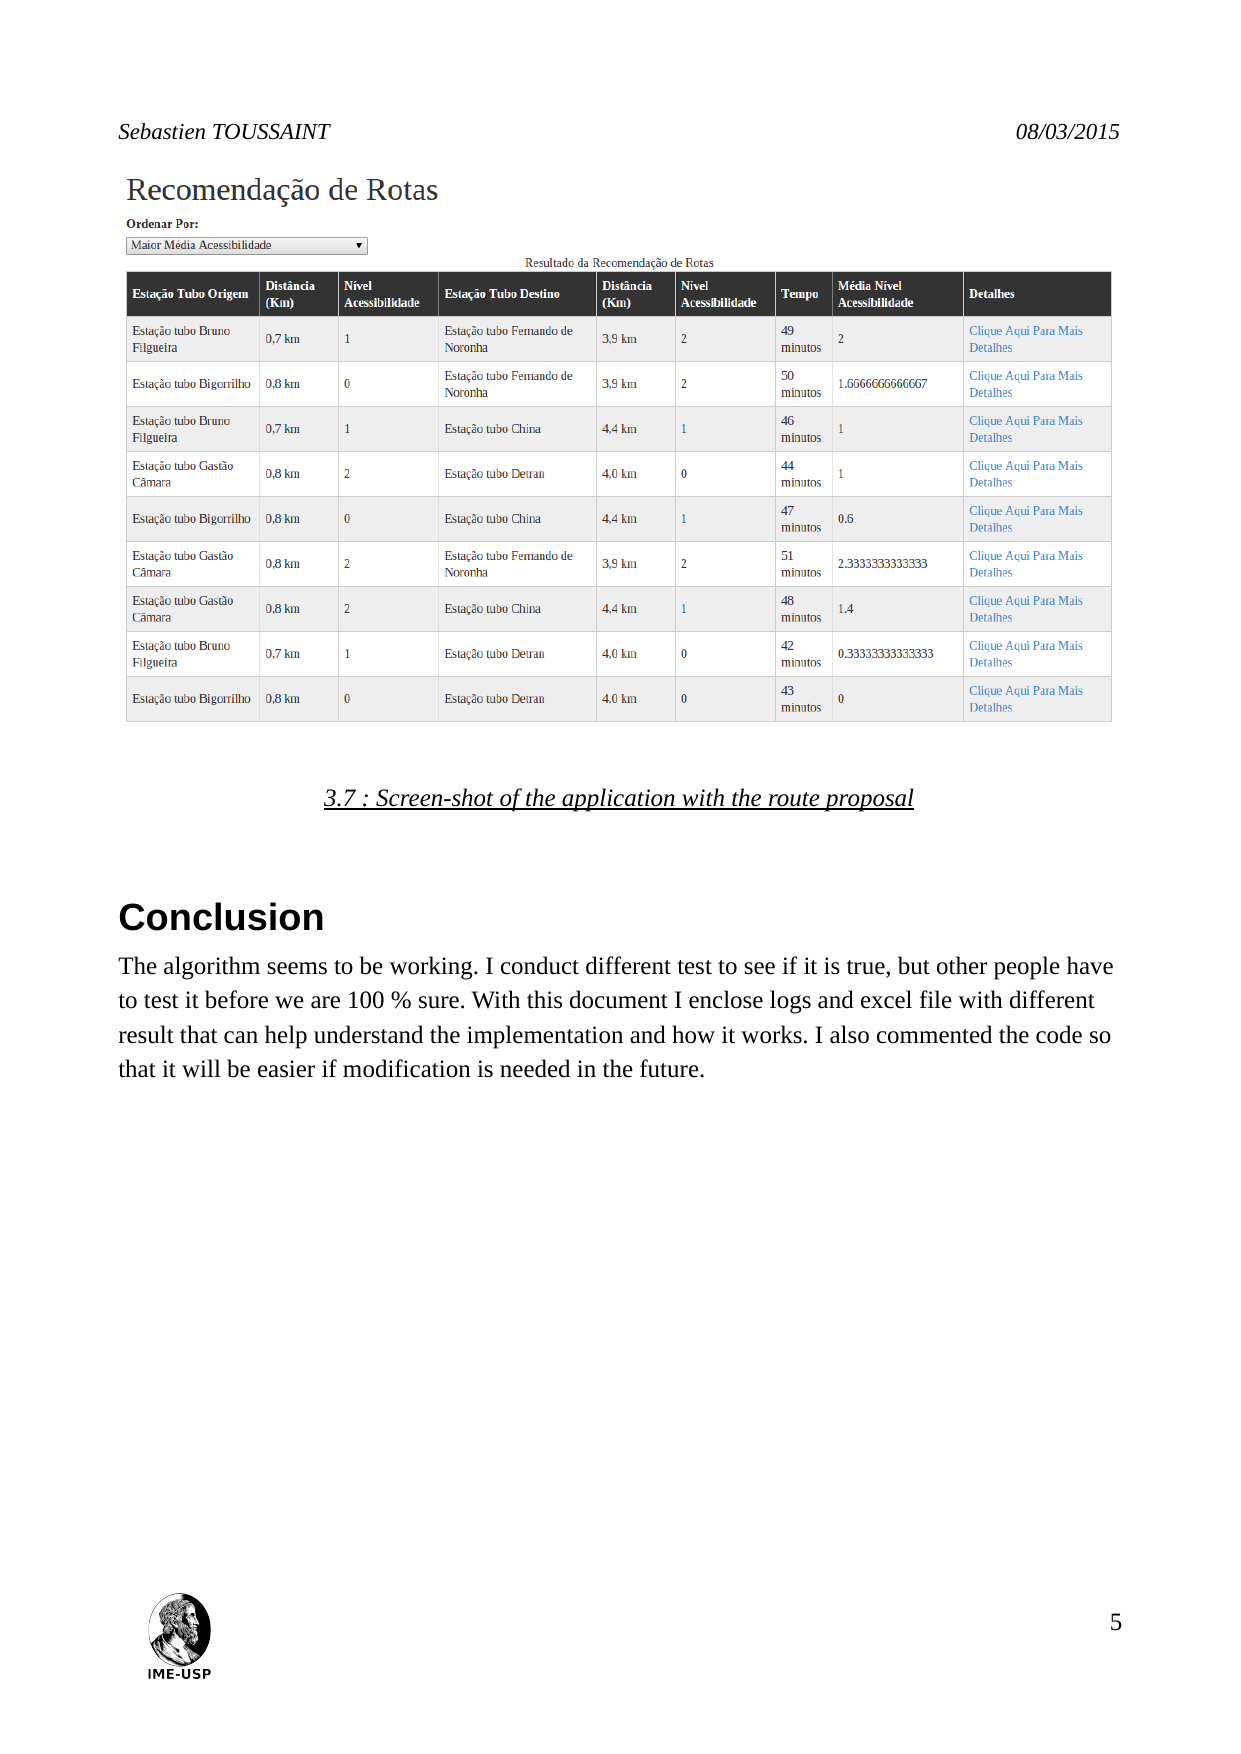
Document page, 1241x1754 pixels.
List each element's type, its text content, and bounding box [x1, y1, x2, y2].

text 3.7 : Screen-shot of the application with the route proposal [118, 783, 1122, 812]
text The algorithm seems to be working. I conduct different test to see if it is true, but other people have to test it before we are 100 % sure. With this document I enclose logs and excel file with different result that can help understand the implementation and how it works. I also commented the code so that it will be easier if modification is needed in the future. [118, 951, 1122, 1083]
subtitle Conclusion [118, 895, 1122, 938]
picture [148, 1593, 211, 1679]
picture [118, 173, 1123, 726]
